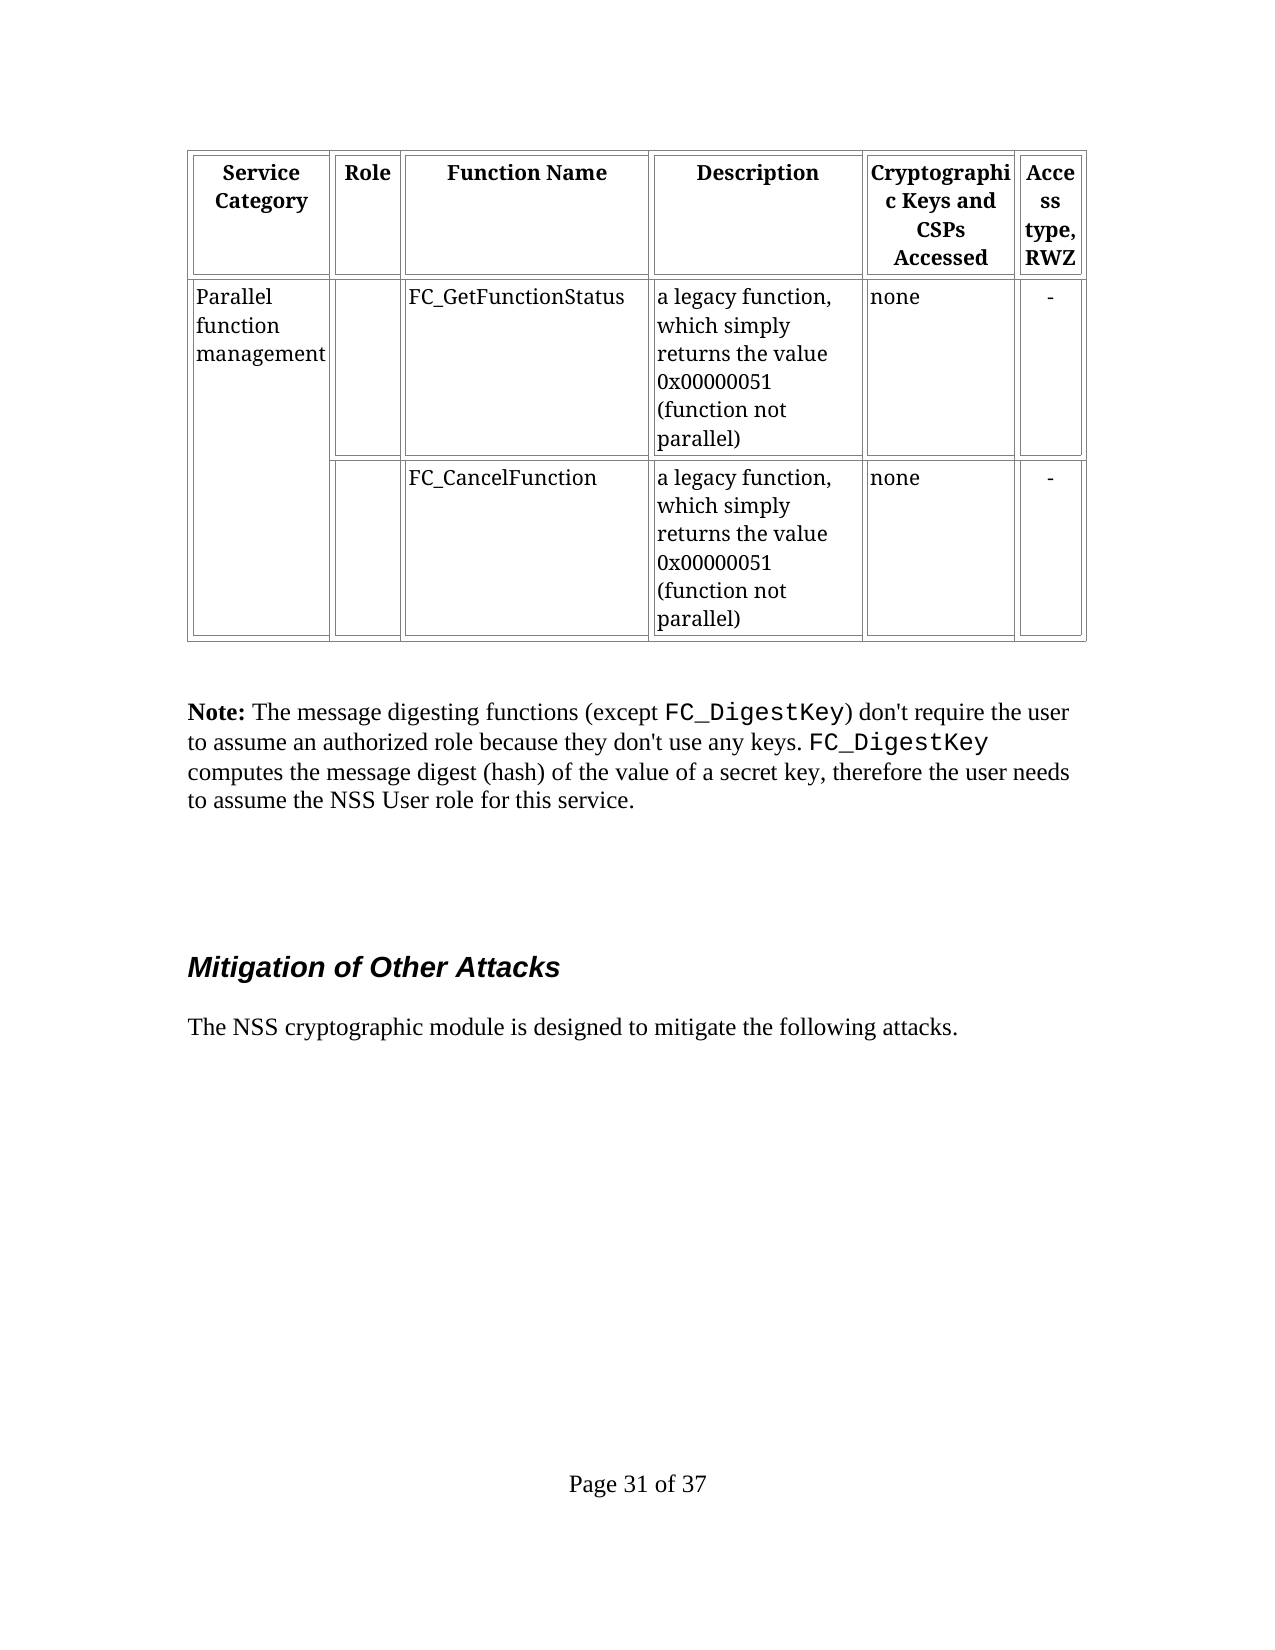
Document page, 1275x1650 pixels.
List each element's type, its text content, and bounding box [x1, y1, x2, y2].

table_header [330, 280, 400, 460]
table_header none [863, 280, 1014, 460]
table_header Role [330, 151, 400, 279]
table_cell none [863, 461, 1014, 641]
table_header Cryptographic Keys and CSPs Accessed [863, 151, 1014, 279]
table_cell - [1015, 461, 1086, 641]
table_header Description [649, 151, 862, 279]
text Note: The message digesting functions (except FC_DigestKey) don't require the user to assume an authorized role because they don't use any keys. FC_DigestKey computes the message digest (hash) of the value of a secret key, therefore the user needs to assume the NSS User role for this service. [187, 698, 1087, 813]
table_cell FC_CancelFunction [401, 461, 648, 641]
table_header a legacy function, which simply returns the value 0x00000051 (function not parallel) [649, 280, 862, 460]
table_cell [330, 461, 400, 641]
table_cell Parallel function management [188, 280, 329, 641]
table_header - [1015, 280, 1086, 460]
table_header Access type, RWZ [1015, 151, 1086, 279]
table_header [336, 280, 400, 455]
table_header Service Category [188, 151, 329, 279]
table_header FC_GetFunctionStatus [401, 280, 648, 460]
table_header Function Name [401, 151, 648, 279]
text The NSS cryptographic module is designed to mitigate the following attacks. [187, 1013, 1087, 1041]
subtitle Mitigation of Other Attacks [187, 951, 1087, 983]
table_cell a legacy function, which simply returns the value 0x00000051 (function not parallel) [649, 461, 862, 641]
table_cell [336, 461, 400, 635]
